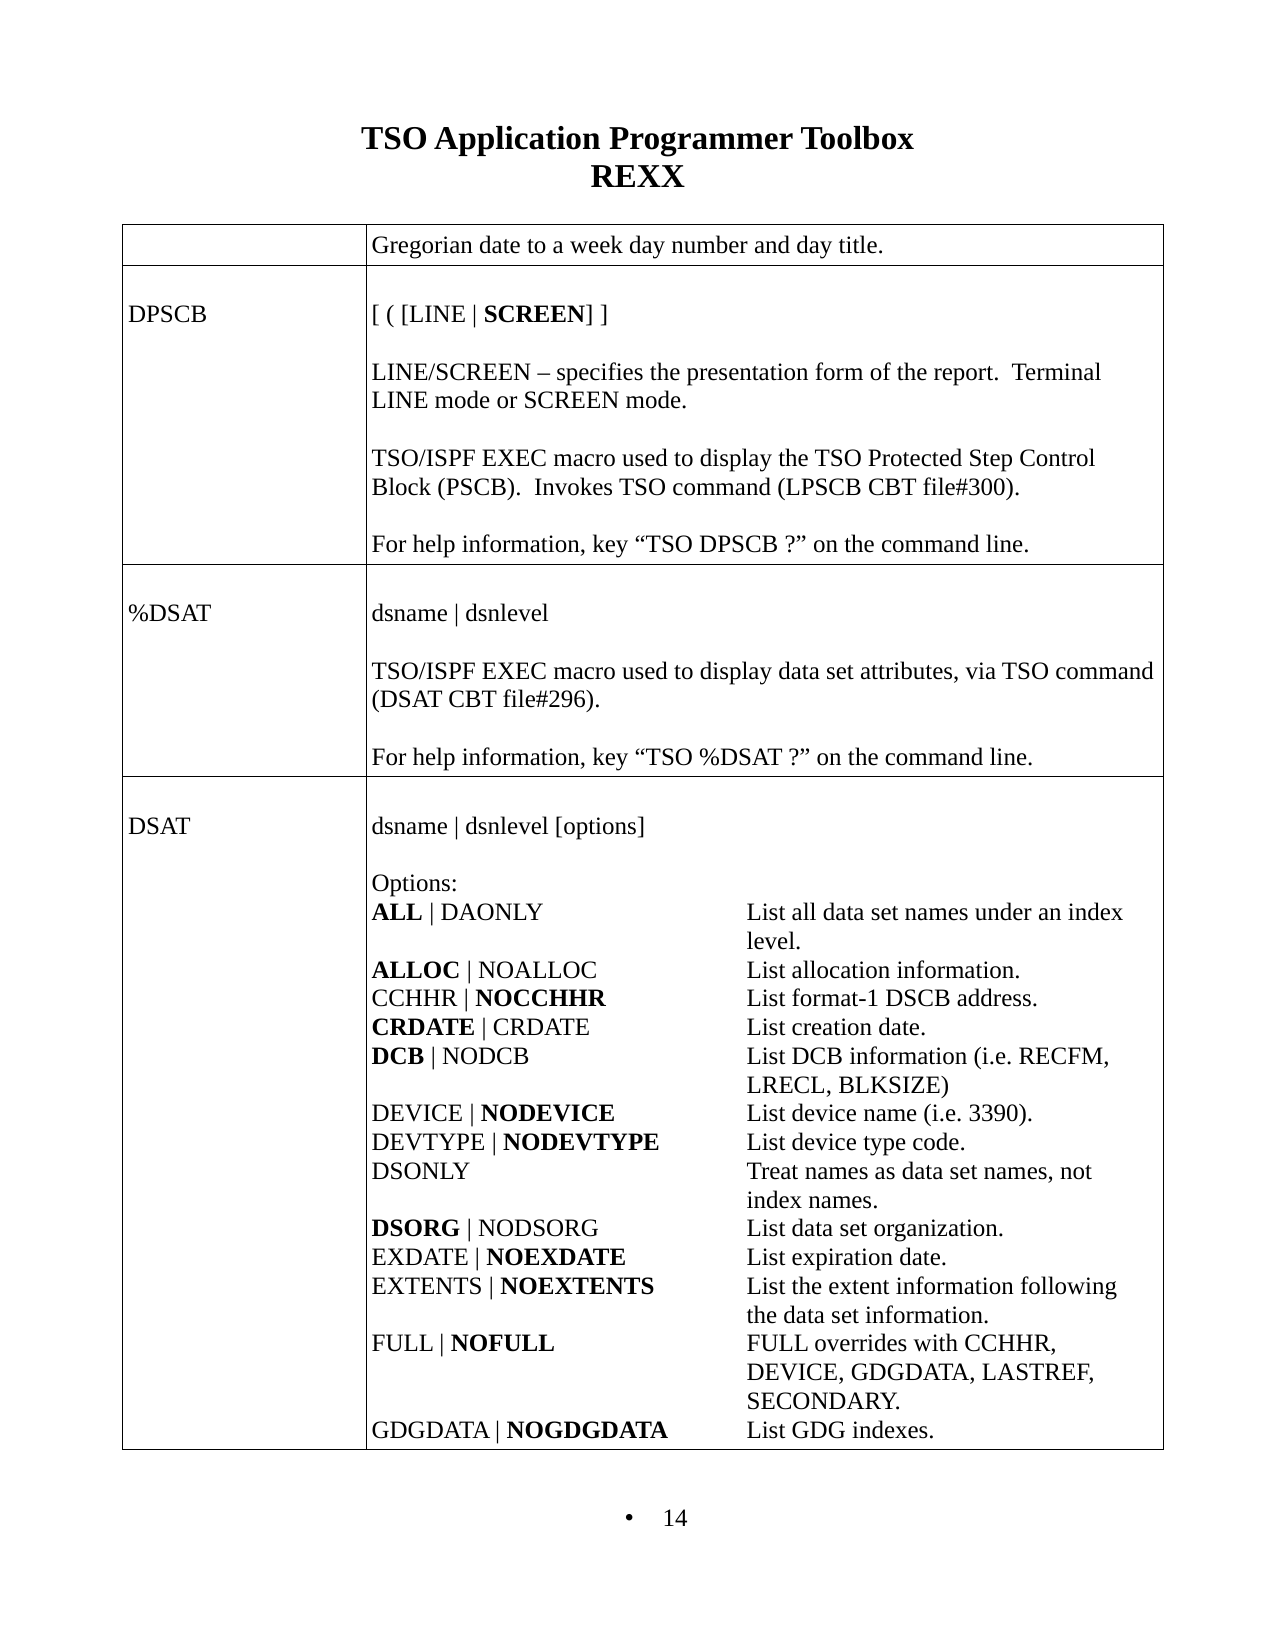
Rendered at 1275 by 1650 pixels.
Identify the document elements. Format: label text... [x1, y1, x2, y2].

table_cell EXDATE | NOEXDATE [371, 1242, 746, 1271]
table_cell Gregorian date to a week day number and day title. [367, 225, 1163, 264]
table_cell CRDATE | CRDATE [371, 1012, 746, 1041]
table_cell [ ( [LINE | SCREEN] ] LINE/SCREEN – specifies the presentation form of the report. Terminal LINE mode or SCREEN mode. TSO/ISPF EXEC macro used to display the TSO Protected Step Control Block (PSCB). Invokes TSO command (LPSCB CBT file#300). For help information, key “TSO DPSCB ?” on the command line. [367, 266, 1163, 564]
table_cell FULL overrides with CCHHR, DEVICE, GDGDATA, LASTREF, SECONDARY. [746, 1329, 1151, 1415]
table_cell ALLOC | NOALLOC [371, 955, 746, 983]
table_cell List device type code. [746, 1127, 1151, 1156]
table_cell CCHHR | NOCCHHR [371, 984, 746, 1012]
table_cell List data set organization. [746, 1214, 1151, 1242]
table_cell List allocation information. [746, 955, 1151, 983]
table_cell List expiration date. [746, 1242, 1151, 1271]
table_header List all data set names under an index level. [746, 897, 1151, 955]
table_cell dsname | dsnlevel TSO/ISPF EXEC macro used to display data set attributes, via TSO command (DSAT CBT file#296). For help information, key “TSO %DSAT ?” on the command line. [367, 565, 1163, 776]
table_header ALL | DAONLY [371, 897, 746, 955]
table_cell %DSAT [123, 565, 366, 776]
table_cell dsname | dsnlevel [options] Options: [367, 777, 1163, 1449]
table_cell Treat names as data set names, not index names. [746, 1156, 1151, 1213]
table_cell DSONLY [371, 1156, 746, 1213]
table_cell [123, 225, 366, 264]
table_cell List GDG indexes. [746, 1415, 1151, 1443]
table_cell DPSCB [123, 266, 366, 564]
table_cell DEVICE | NODEVICE [371, 1099, 746, 1127]
table_cell GDGDATA | NOGDGDATA [371, 1415, 746, 1443]
table_cell List the extent information following the data set information. [746, 1271, 1151, 1328]
table_cell List format-1 DSCB address. [746, 984, 1151, 1012]
table_cell DCB | NODCB [371, 1041, 746, 1098]
table_cell List device name (i.e. 3390). [746, 1099, 1151, 1127]
table_cell FULL | NOFULL [371, 1329, 746, 1415]
table_cell List DCB information (i.e. RECFM, LRECL, BLKSIZE) [746, 1041, 1151, 1098]
table_cell List creation date. [746, 1012, 1151, 1041]
table_cell DSAT [123, 777, 366, 1449]
table_cell EXTENTS | NOEXTENTS [371, 1271, 746, 1328]
table_cell DSORG | NODSORG [371, 1214, 746, 1242]
table_cell DEVTYPE | NODEVTYPE [371, 1127, 746, 1156]
